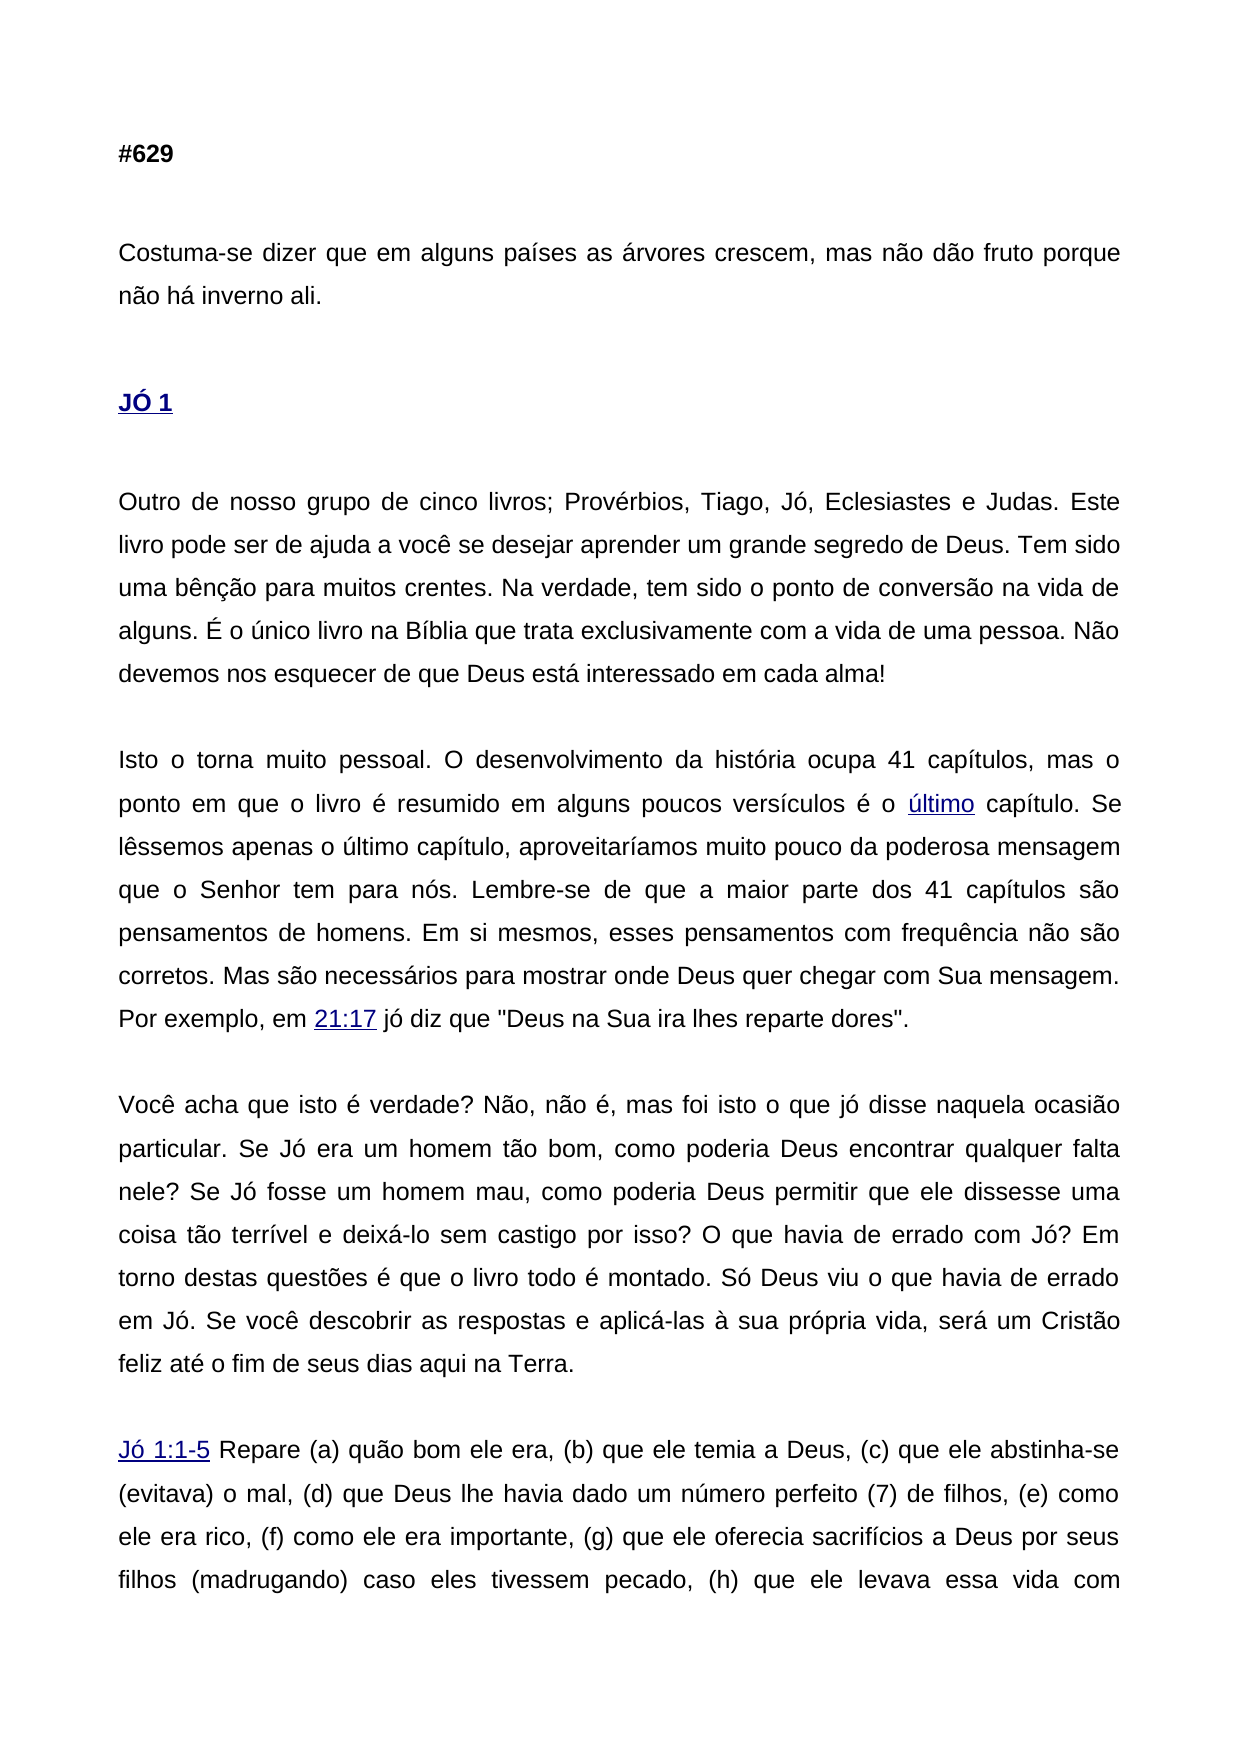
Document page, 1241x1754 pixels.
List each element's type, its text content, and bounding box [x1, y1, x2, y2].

subtitle JÓ 1 [118, 388, 1122, 417]
text Outro de nosso grupo de cinco livros; Provérbios, Tiago, Jó, Eclesiastes e Judas. Este livro pode ser de ajuda a você se desejar aprender um grande segredo de Deus. Tem sido uma bênção para muitos crentes. Na verdade, tem sido o ponto de conversão na vida de alguns. É o único livro na Bíblia que trata exclusivamente com a vida de uma pessoa. Não devemos nos esquecer de que Deus está interessado em cada alma! [118, 487, 1122, 688]
text Isto o torna muito pessoal. O desenvolvimento da história ocupa 41 capítulos, mas o ponto em que o livro é resumido em alguns poucos versículos é o último capítulo. Se lêssemos apenas o último capítulo, aproveitaríamos muito pouco da poderosa mensagem que o Senhor tem para nós. Lembre-se de que a maior parte dos 41 capítulos são pensamentos de homens. Em si mesmos, esses pensamentos com frequência não são corretos. Mas são necessários para mostrar onde Deus quer chegar com Sua mensagem. Por exemplo, em 21:17 jó diz que "Deus na Sua ira lhes reparte dores". [118, 745, 1122, 1033]
subtitle #629 [118, 139, 1122, 168]
text Você acha que isto é verdade? Não, não é, mas foi isto o que jó disse naquela ocasião particular. Se Jó era um homem tão bom, como poderia Deus encontrar qualquer falta nele? Se Jó fosse um homem mau, como poderia Deus permitir que ele dissesse uma coisa tão terrível e deixá-lo sem castigo por isso? O que havia de errado com Jó? Em torno destas questões é que o livro todo é montado. Só Deus viu o que havia de errado em Jó. Se você descobrir as respostas e aplicá-las à sua própria vida, será um Cristão feliz até o fim de seus dias aqui na Terra. [118, 1090, 1122, 1378]
text Jó 1:1-5 Repare (a) quão bom ele era, (b) que ele temia a Deus, (c) que ele abstinha-se (evitava) o mal, (d) que Deus lhe havia dado um número perfeito (7) de filhos, (e) como ele era rico, (f) como ele era importante, (g) que ele oferecia sacrifícios a Deus por seus filhos (madrugando) caso eles tivessem pecado, (h) que ele levava essa vida com [118, 1435, 1122, 1593]
text Costuma-se dizer que em alguns países as árvores crescem, mas não dão fruto porque não há inverno ali. [118, 238, 1122, 309]
